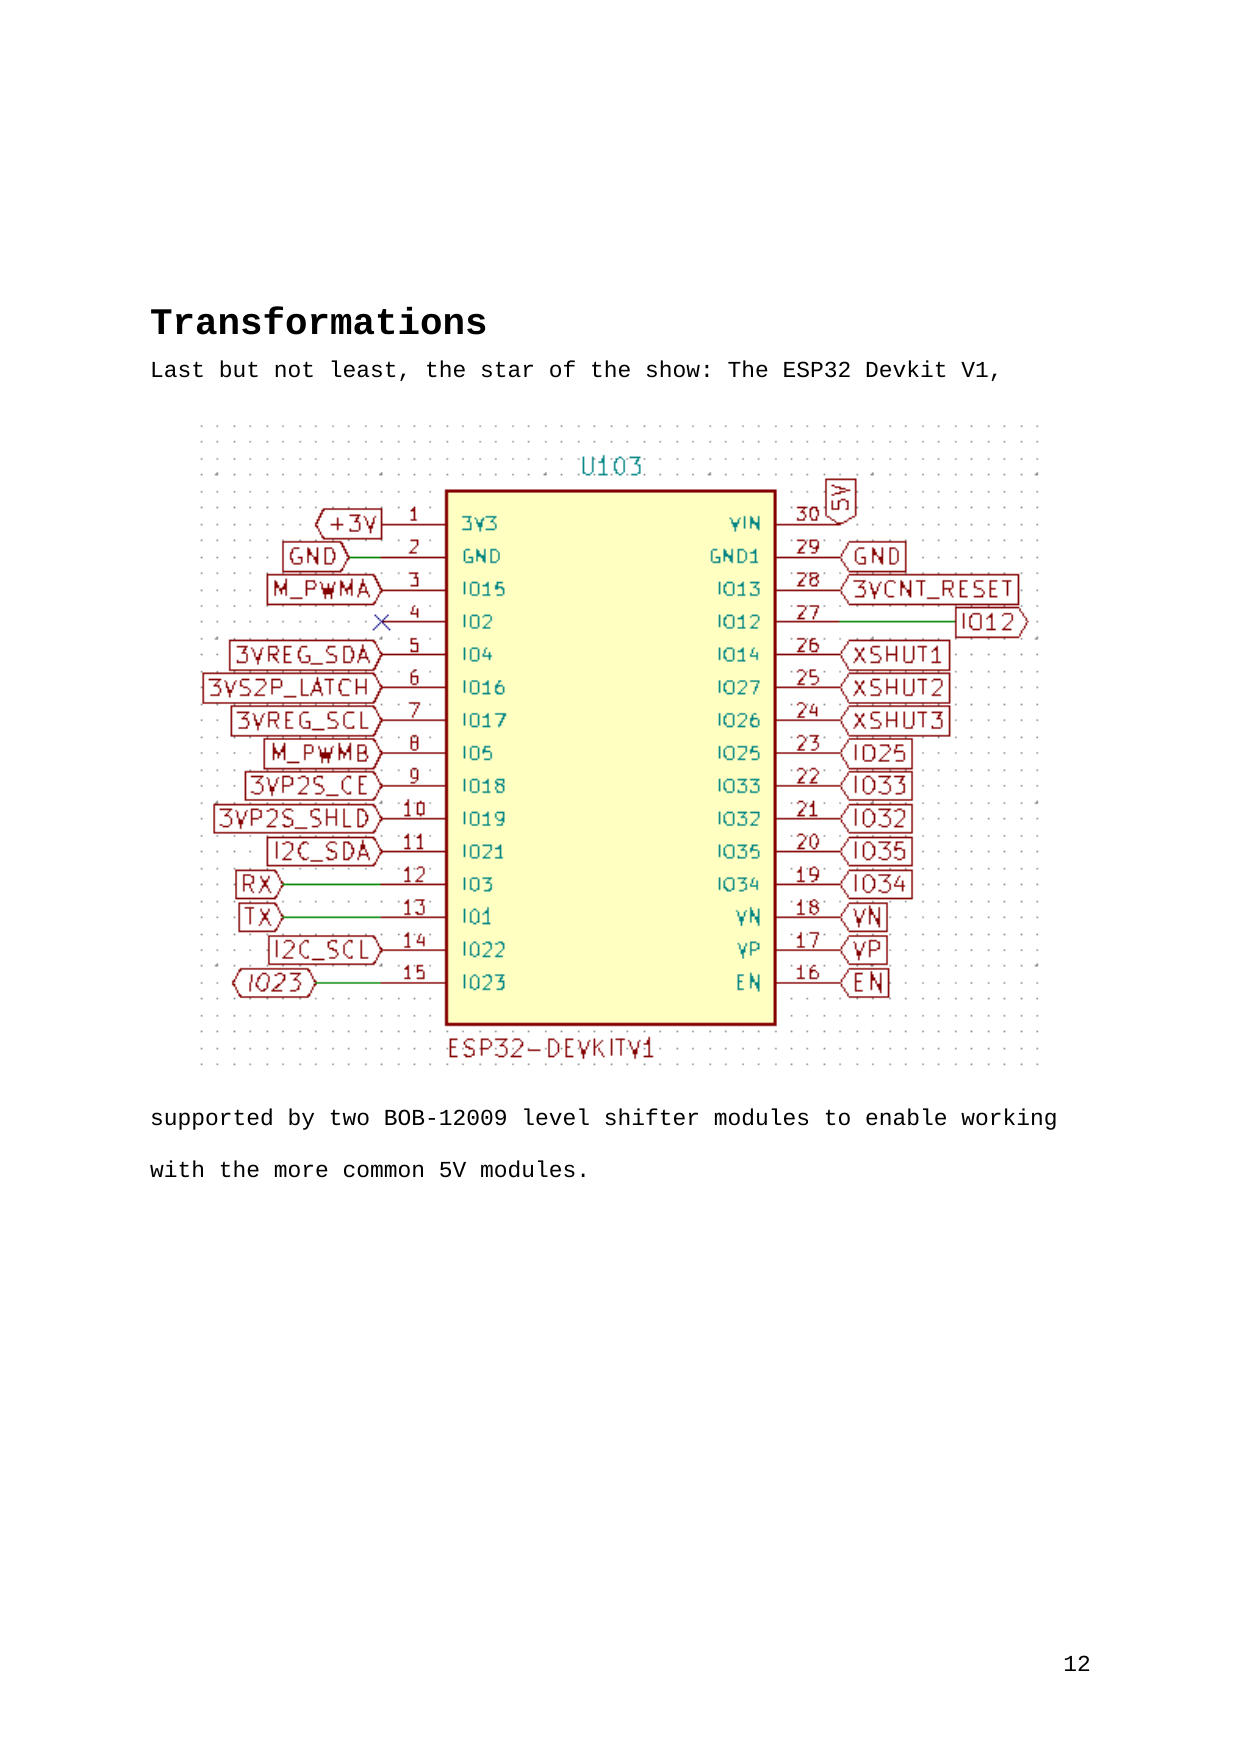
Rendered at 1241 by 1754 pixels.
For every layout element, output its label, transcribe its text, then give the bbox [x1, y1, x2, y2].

text supported by two BOB-12009 level shifter modules to enable working with the more common 5V modules. [150, 1106, 1091, 1184]
subtitle Transformations [150, 303, 1091, 346]
picture [198, 410, 1043, 1081]
text Last but not least, the star of the show: The ESP32 Devkit V1, [150, 358, 1091, 384]
